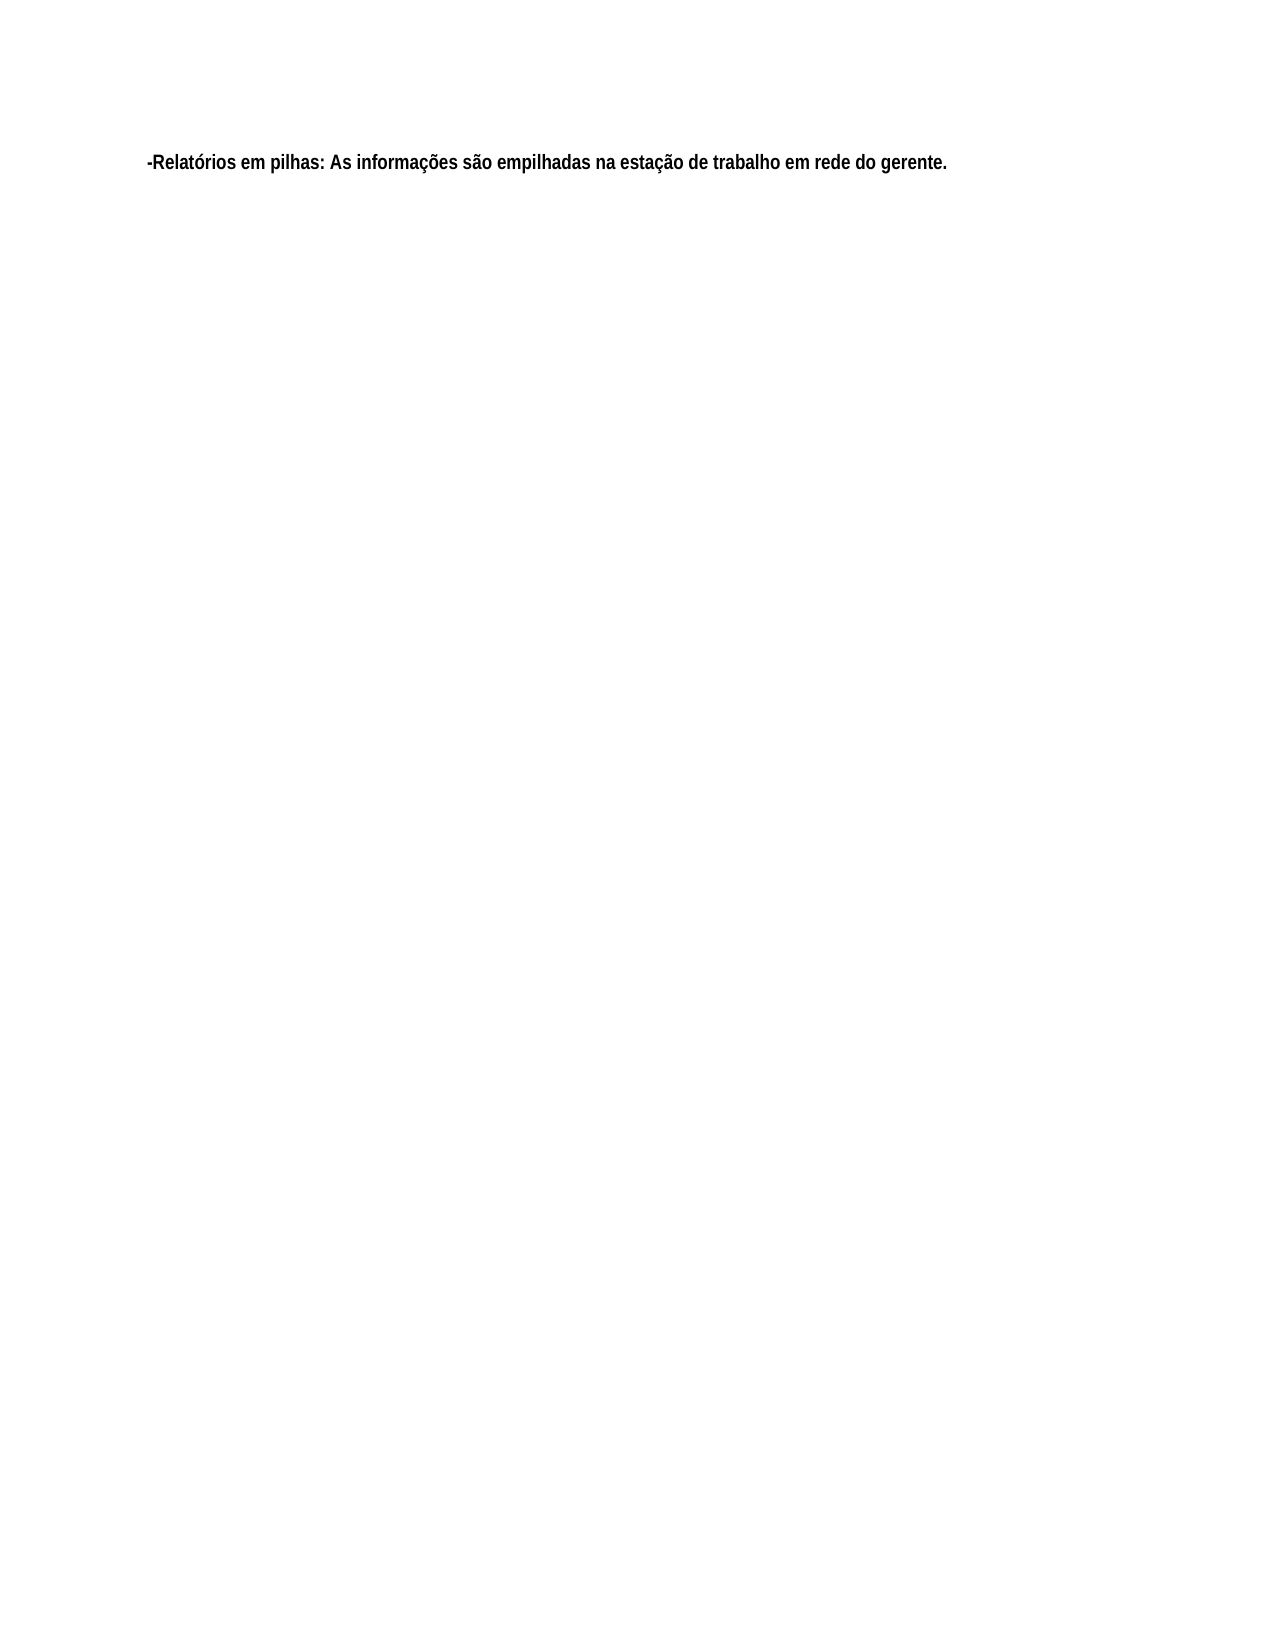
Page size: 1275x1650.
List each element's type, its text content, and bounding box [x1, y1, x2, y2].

subtitle -Relatórios em pilhas: As informações são empilhadas na estação de trabalho em rede do gerente. [147, 150, 1125, 174]
